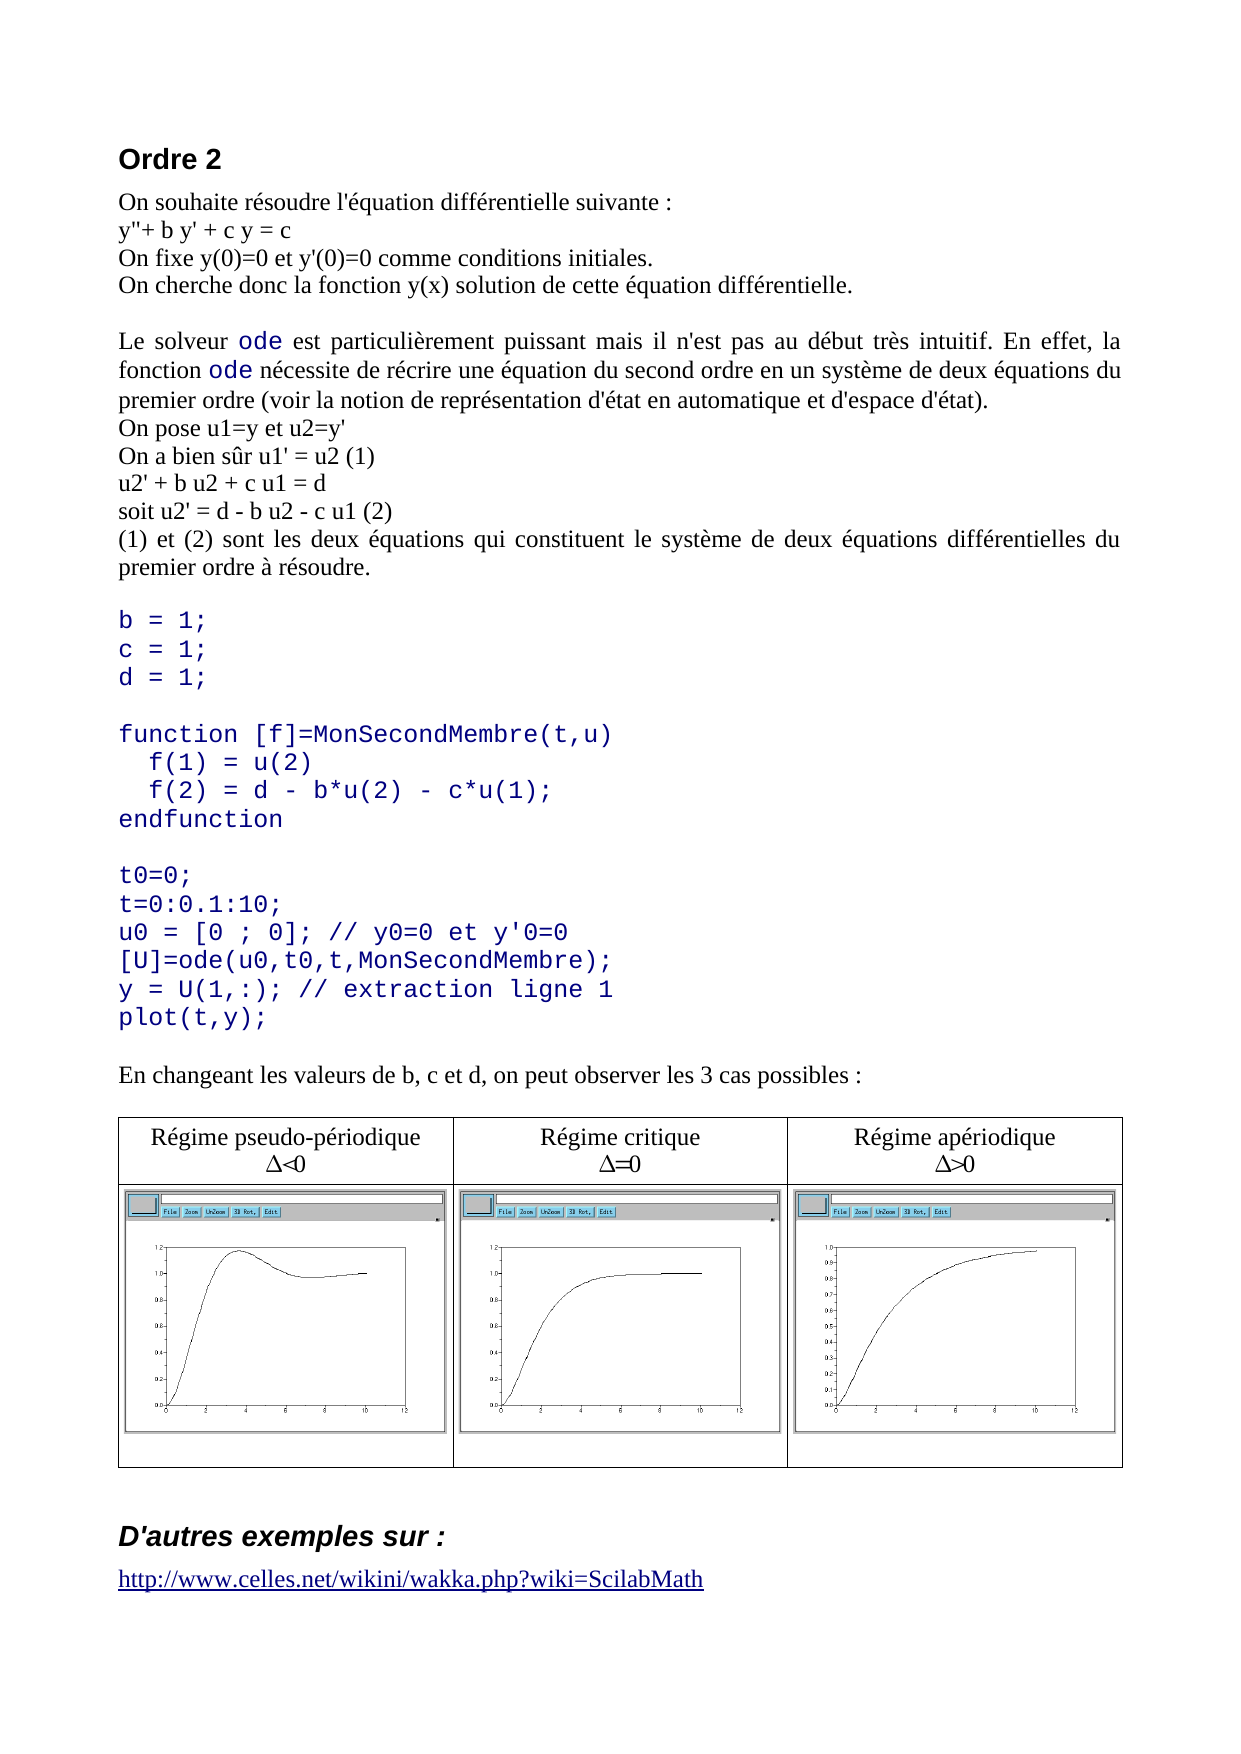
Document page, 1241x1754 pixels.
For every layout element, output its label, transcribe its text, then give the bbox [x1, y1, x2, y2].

text soit u2' = d - b u2 - c u1 (2) [118, 497, 1122, 525]
text plot(t,y); [118, 1005, 1122, 1033]
text y = U(1,:); // extraction ligne 1 [118, 976, 1122, 1005]
text On pose u1=y et u2=y' [118, 414, 1122, 442]
table_cell [454, 1190, 787, 1467]
text On a bien sûr u1' = u2 (1) [118, 442, 1122, 469]
text t0=0; [118, 863, 1122, 891]
table_cell [119, 1185, 453, 1189]
text y"+ b y' + c y = c [118, 216, 1122, 244]
text On cherche donc la fonction y(x) solution de cette équation différentielle. [118, 271, 1122, 299]
picture [458, 1189, 782, 1434]
table_header Régime pseudo-périodique [119, 1118, 453, 1184]
text u2' + b u2 + c u1 = d [118, 469, 1122, 497]
table_header Régime critique [454, 1118, 787, 1184]
text Le solveur ode est particulièrement puissant mais il n'est pas au début très intuitif. En effet, la fonction ode nécessite de récrire une équation du second ordre en un système de deux équations du premier ordre (voir la notion de représentation d'état en automatique et d'espace d'état). [118, 327, 1122, 414]
table_header Régime apériodique [788, 1118, 1122, 1184]
table_cell [788, 1185, 1122, 1189]
table_cell [119, 1190, 453, 1467]
text t=0:0.1:10; [118, 891, 1122, 920]
subtitle D'autres exemples sur : [118, 1520, 1122, 1553]
text [U]=ode(u0,t0,t,MonSecondMembre); [118, 948, 1122, 976]
text u0 = [0 ; 0]; // y0=0 et y'0=0 [118, 920, 1122, 948]
text f(1) = u(2) [118, 750, 1122, 778]
text (1) et (2) sont les deux équations qui constituent le système de deux équations différentielles du premier ordre à résoudre. [118, 525, 1122, 580]
text f(2) = d - b*u(2) - c*u(1); [118, 778, 1122, 806]
text On souhaite résoudre l'équation différentielle suivante : [118, 188, 1122, 216]
text b = 1; [118, 608, 1122, 636]
picture [123, 1189, 447, 1434]
table_cell [788, 1190, 1122, 1467]
text c = 1; [118, 636, 1122, 665]
subtitle Ordre 2 [118, 143, 1122, 176]
table_cell [454, 1185, 787, 1189]
text endfunction [118, 806, 1122, 835]
text En changeant les valeurs de b, c et d, on peut observer les 3 cas possibles : [118, 1061, 1122, 1089]
picture [793, 1189, 1117, 1434]
text function [f]=MonSecondMembre(t,u) [118, 721, 1122, 750]
text d = 1; [118, 665, 1122, 693]
text On fixe y(0)=0 et y'(0)=0 comme conditions initiales. [118, 244, 1122, 271]
text http://www.celles.net/wikini/wakka.php?wiki=ScilabMath [118, 1565, 1122, 1593]
